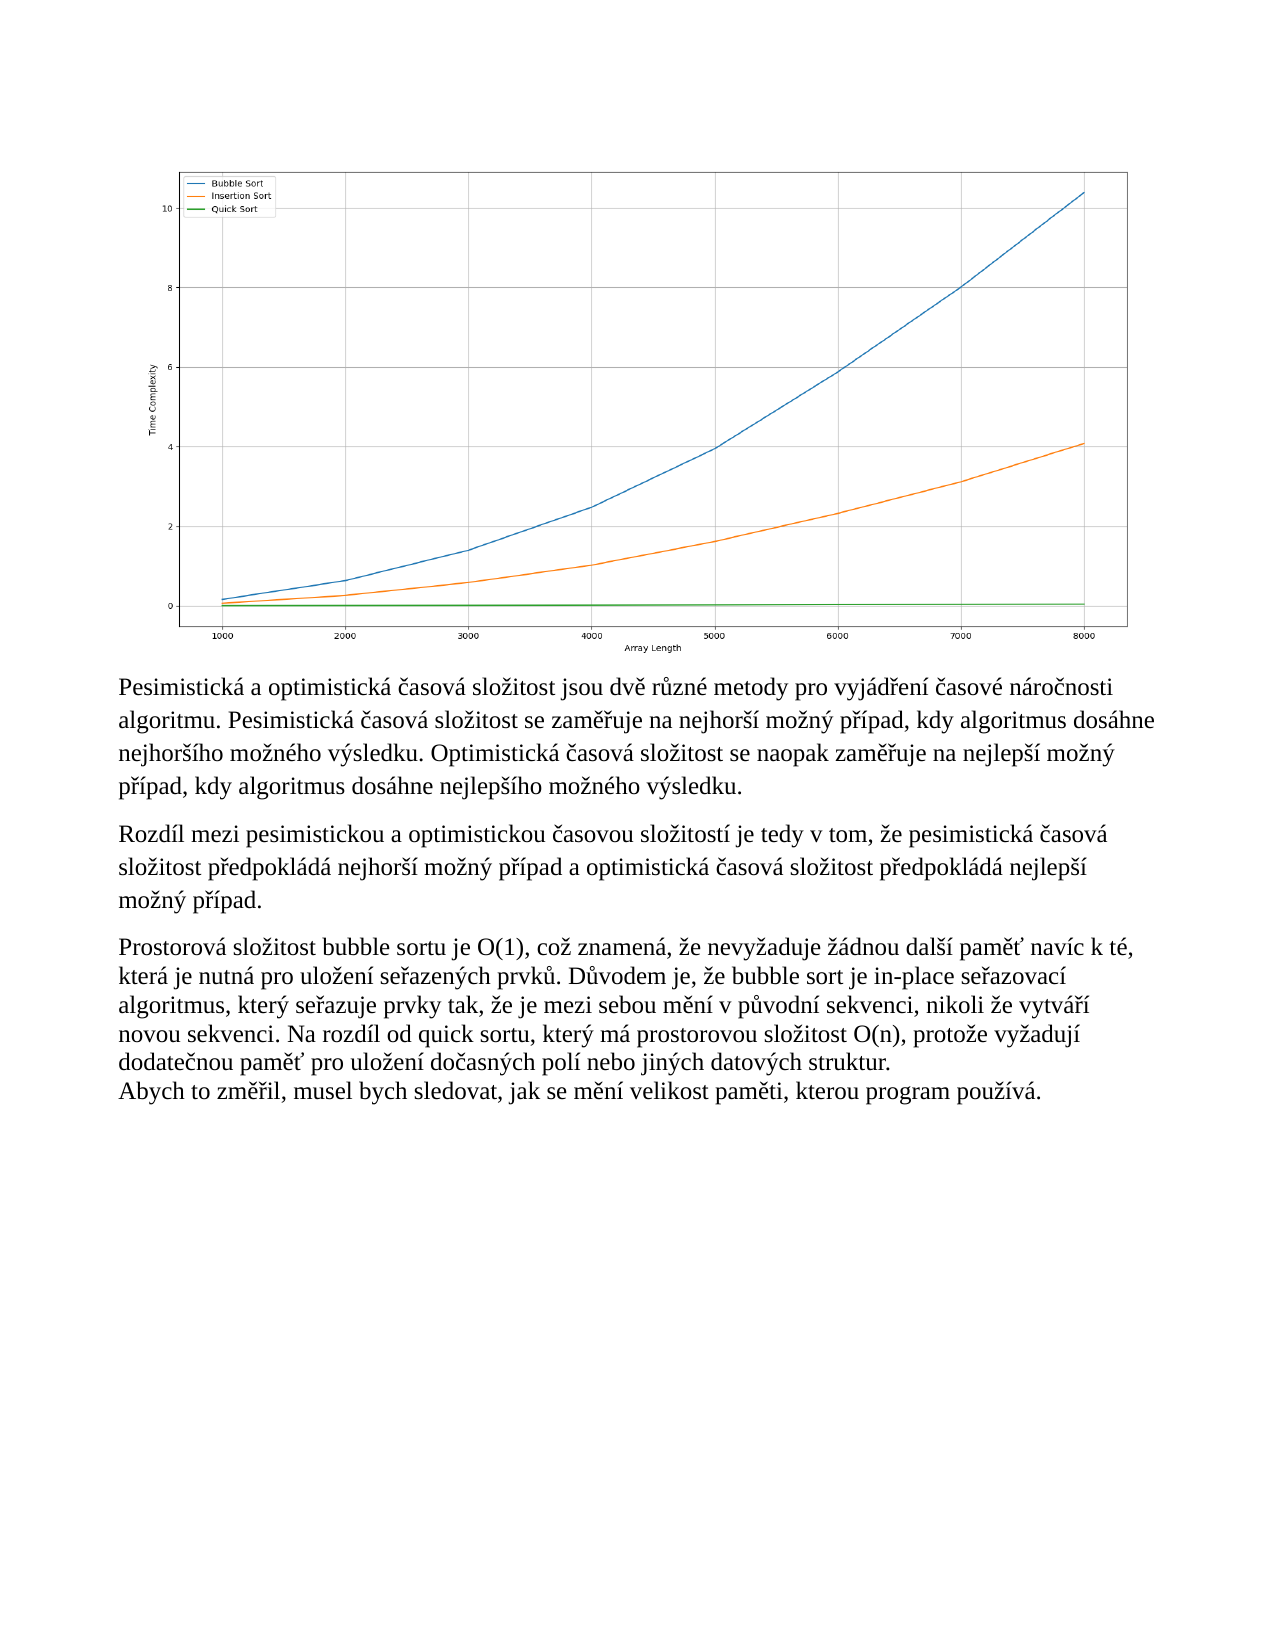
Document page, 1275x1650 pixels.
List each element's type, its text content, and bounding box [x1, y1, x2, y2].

text Pesimistická a optimistická časová složitost jsou dvě různé metody pro vyjádření časové náročnosti algoritmu. Pesimistická časová složitost se zaměřuje na nejhorší možný případ, kdy algoritmus dosáhne nejhoršího možného výsledku. Optimistická časová složitost se naopak zaměřuje na nejlepší možný případ, kdy algoritmus dosáhne nejlepšího možného výsledku. [118, 668, 1157, 800]
text Rozdíl mezi pesimistickou a optimistickou časovou složitostí je tedy v tom, že pesimistická časová složitost předpokládá nejhorší možný případ a optimistická časová složitost předpokládá nejlepší možný případ. [118, 819, 1157, 913]
picture [118, 123, 1157, 668]
text Abych to změřil, musel bych sledovat, jak se mění velikost paměti, kterou program používá. [118, 1076, 1157, 1105]
text Prostorová složitost bubble sortu je O(1), což znamená, že nevyžaduje žádnou další paměť navíc k té, která je nutná pro uložení seřazených prvků. Důvodem je, že bubble sort je in-place seřazovací algoritmus, který seřazuje prvky tak, že je mezi sebou mění v původní sekvenci, nikoli že vytváří novou sekvenci. Na rozdíl od quick sortu, který má prostorovou složitost O(n), protože vyžadují dodatečnou paměť pro uložení dočasných polí nebo jiných datových struktur. [118, 932, 1157, 1076]
